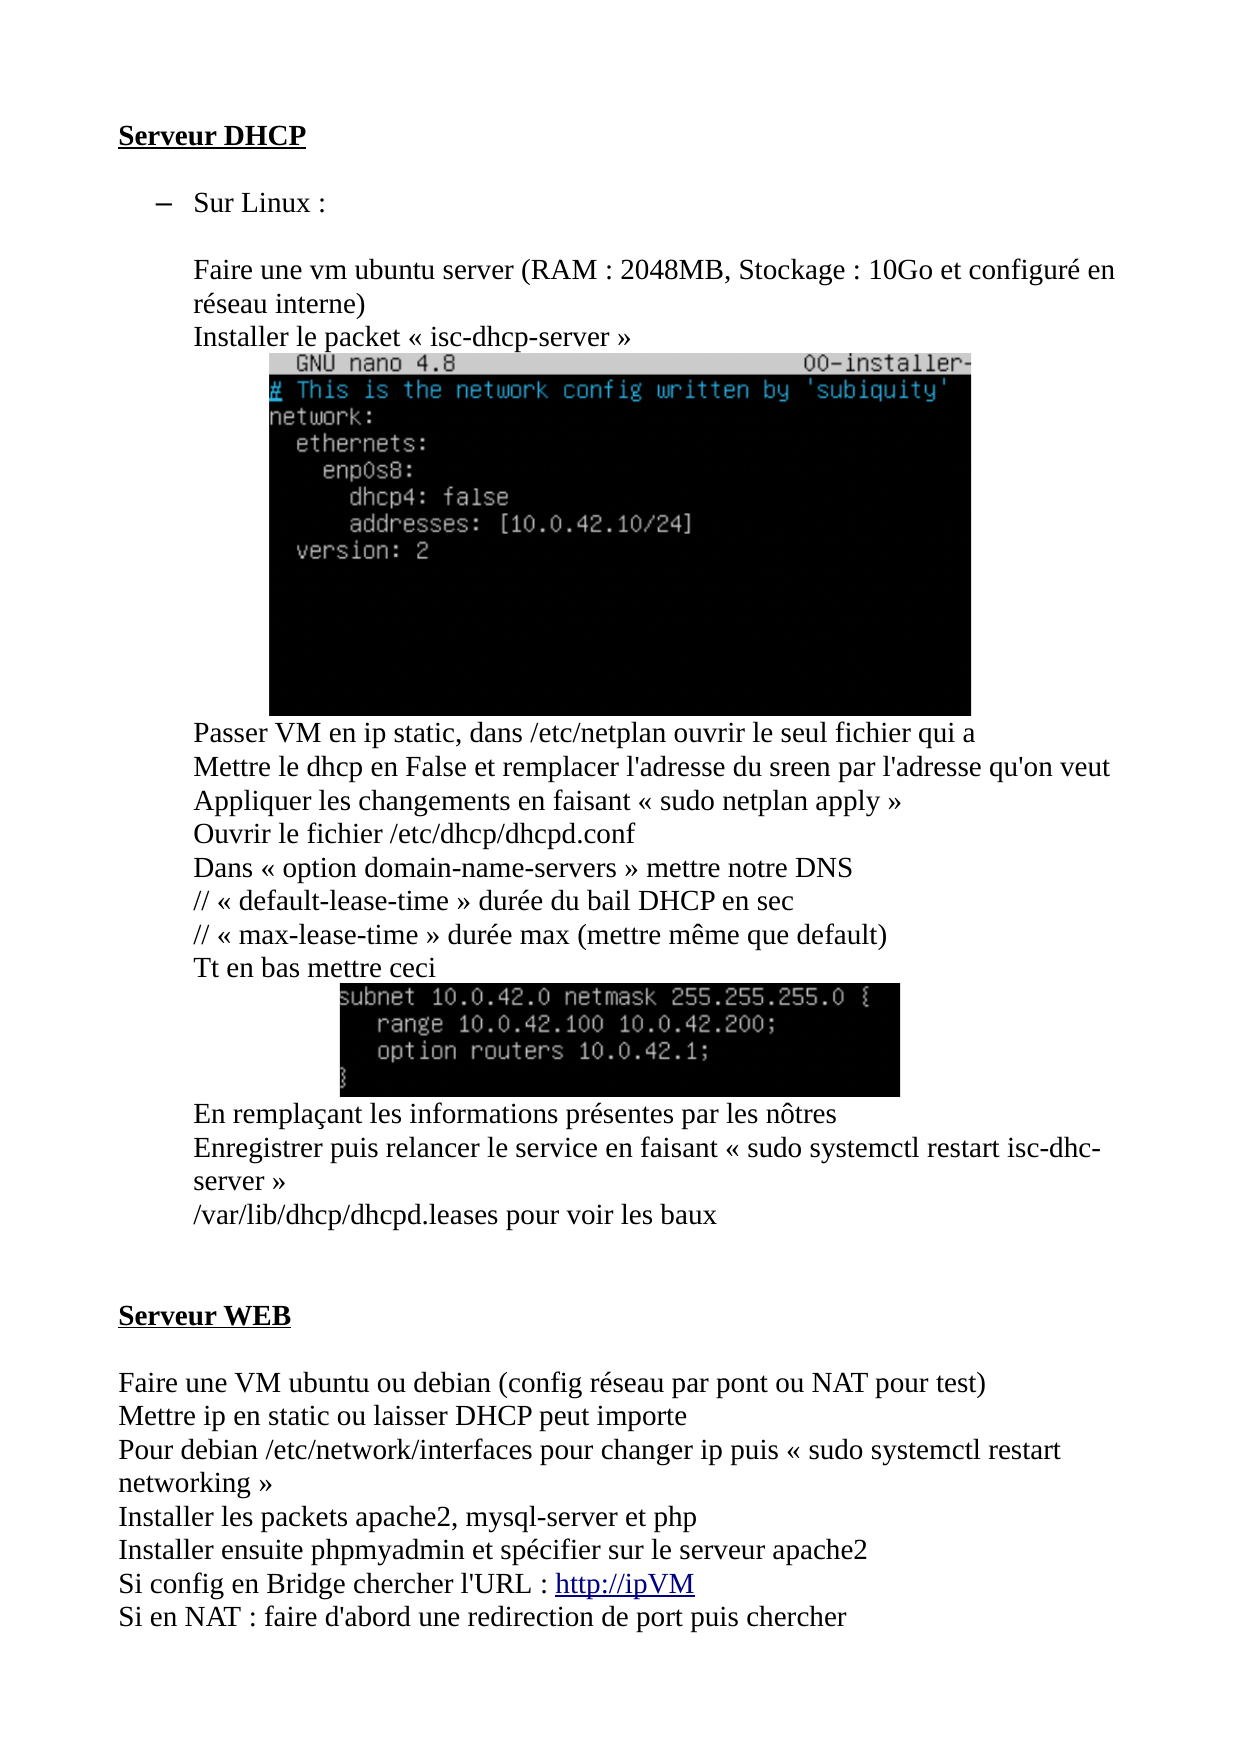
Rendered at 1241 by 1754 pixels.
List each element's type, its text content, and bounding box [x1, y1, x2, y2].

text Mettre ip en static ou laisser DHCP peut importe [118, 1398, 1122, 1432]
list Tt en bas mettre ceci [156, 950, 1122, 984]
text Serveur WEB [118, 1298, 1122, 1331]
list Dans « option domain-name-servers » mettre notre DNS [156, 850, 1122, 883]
text Faire une VM ubuntu ou debian (config réseau par pont ou NAT pour test) [118, 1365, 1122, 1398]
picture [269, 353, 972, 716]
text Installer ensuite phpmyadmin et spécifier sur le serveur apache2 [118, 1532, 1122, 1566]
text Si en NAT : faire d'abord une redirection de port puis chercher [118, 1599, 1122, 1633]
list Ouvrir le fichier /etc/dhcp/dhcpd.conf [156, 816, 1122, 850]
list // « max-lease-time » durée max (mettre même que default) [156, 917, 1122, 950]
list En remplaçant les informations présentes par les nôtres [156, 984, 1122, 1130]
picture [339, 983, 901, 1097]
list // « default-lease-time » durée du bail DHCP en sec [156, 883, 1122, 917]
list /var/lib/dhcp/dhcpd.leases pour voir les baux [156, 1197, 1122, 1231]
list Appliquer les changements en faisant « sudo netplan apply » [156, 783, 1122, 816]
list Faire une vm ubuntu server (RAM : 2048MB, Stockage : 10Go et configuré en réseau interne) [156, 252, 1122, 319]
text Pour debian /etc/network/interfaces pour changer ip puis « sudo systemctl restart networking » [118, 1432, 1122, 1499]
text Si config en Bridge chercher l'URL : http://ipVM [118, 1566, 1122, 1599]
list Enregistrer puis relancer le service en faisant « sudo systemctl restart isc-dhc-server » [156, 1130, 1122, 1197]
list Sur Linux : [156, 185, 1122, 219]
text Serveur DHCP [118, 118, 1122, 152]
text Installer les packets apache2, mysql-server et php [118, 1499, 1122, 1532]
list Passer VM en ip static, dans /etc/netplan ouvrir le seul fichier qui a [156, 353, 1122, 749]
list Mettre le dhcp en False et remplacer l'adresse du sreen par l'adresse qu'on veut [156, 749, 1122, 783]
list Installer le packet « isc-dhcp-server » [156, 319, 1122, 353]
